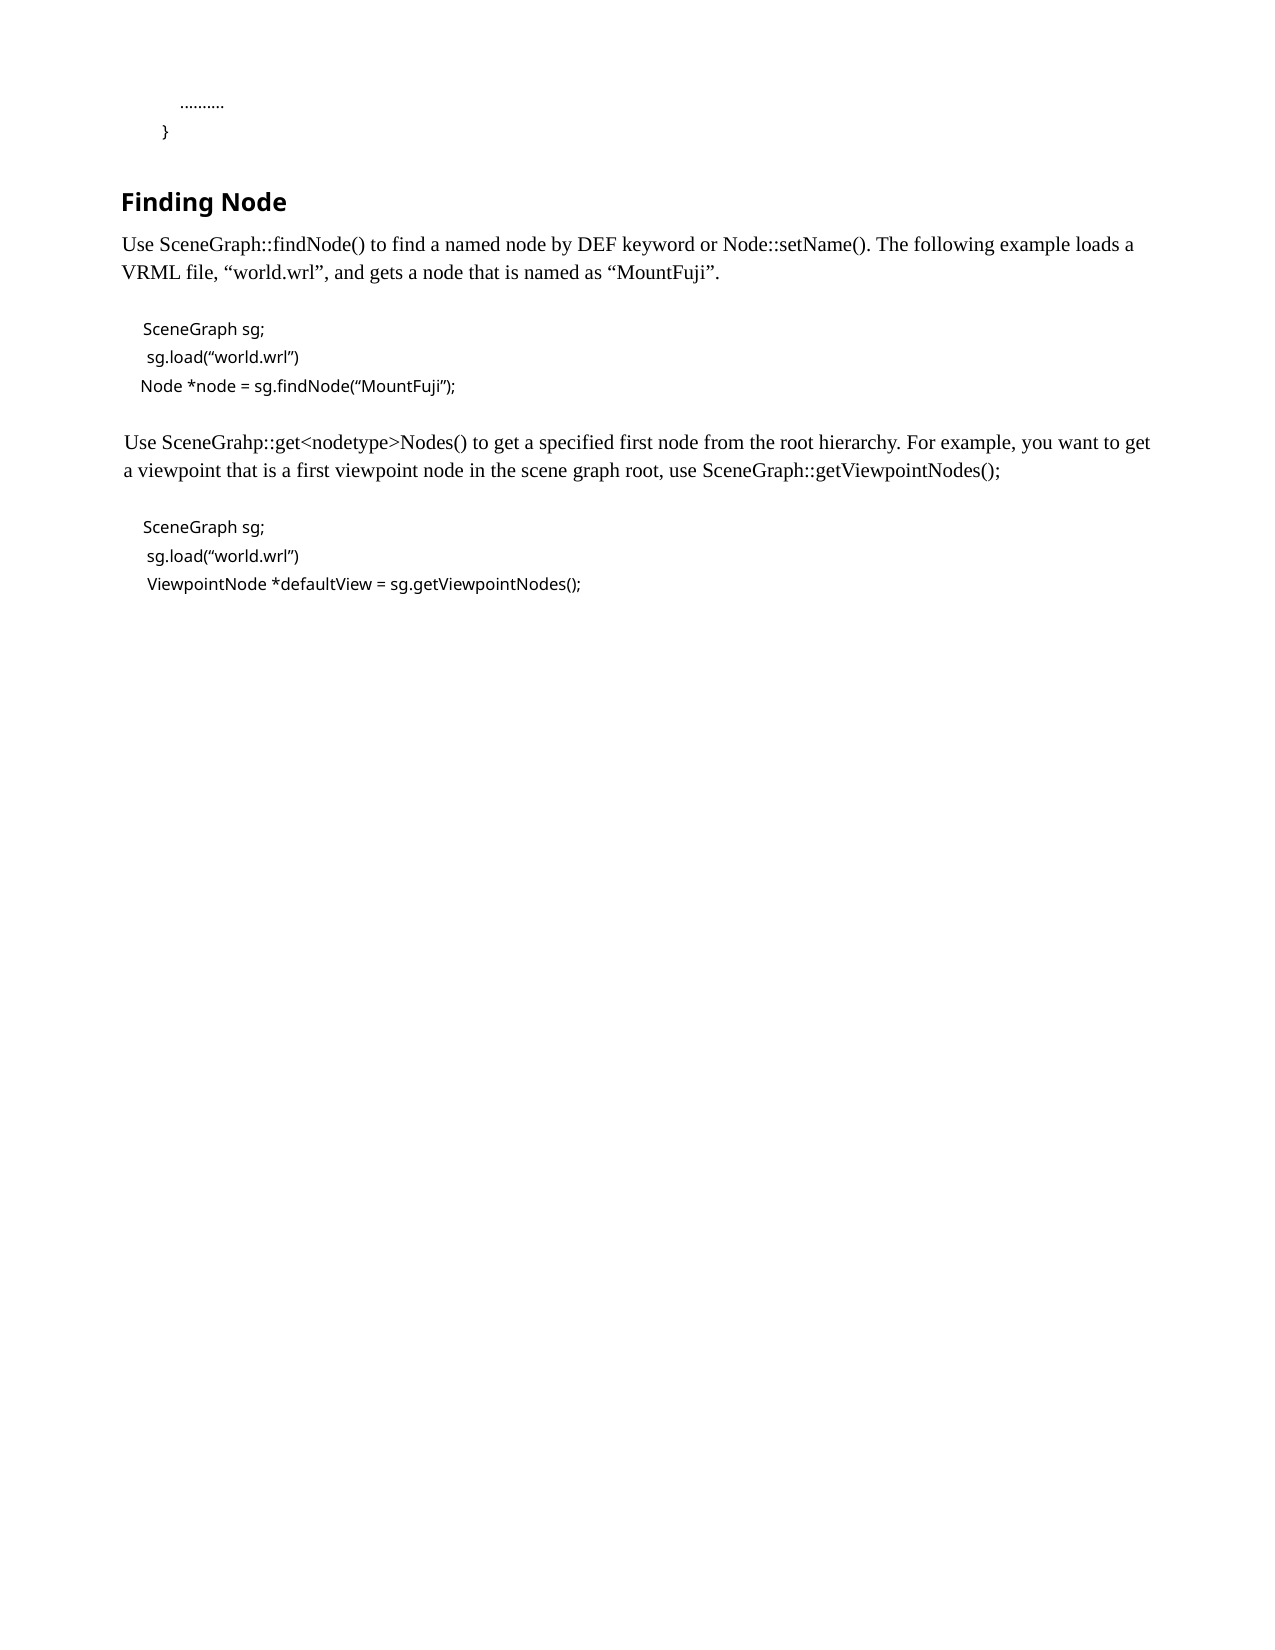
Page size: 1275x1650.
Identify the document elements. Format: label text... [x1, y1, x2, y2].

text sg.load(“world.wrl”) [138, 542, 1156, 570]
text } [138, 117, 1156, 145]
text SceneGraph sg; [138, 315, 1156, 343]
text ViewpointNode *defaultView = sg.getViewpointNodes(); [138, 570, 1156, 598]
text Use SceneGrahp::get<nodetype>Nodes() to get a specified first node from the root hierarchy. For example, you want to get a viewpoint that is a first viewpoint node in the scene graph root, use SceneGraph::getViewpointNodes(); [119, 428, 1156, 485]
subtitle Finding Node [119, 173, 1156, 230]
text SceneGraph sg; [138, 513, 1156, 542]
text Use SceneGraph::findNode() to find a named node by DEF keyword or Node::setName(). The following example loads a VRML file, “world.wrl”, and gets a node that is named as “MountFuji”. [119, 230, 1156, 287]
text sg.load(“world.wrl”) [138, 343, 1156, 372]
text Node *node = sg.findNode(“MountFuji”); [138, 372, 1156, 400]
text .......... [138, 88, 1156, 117]
